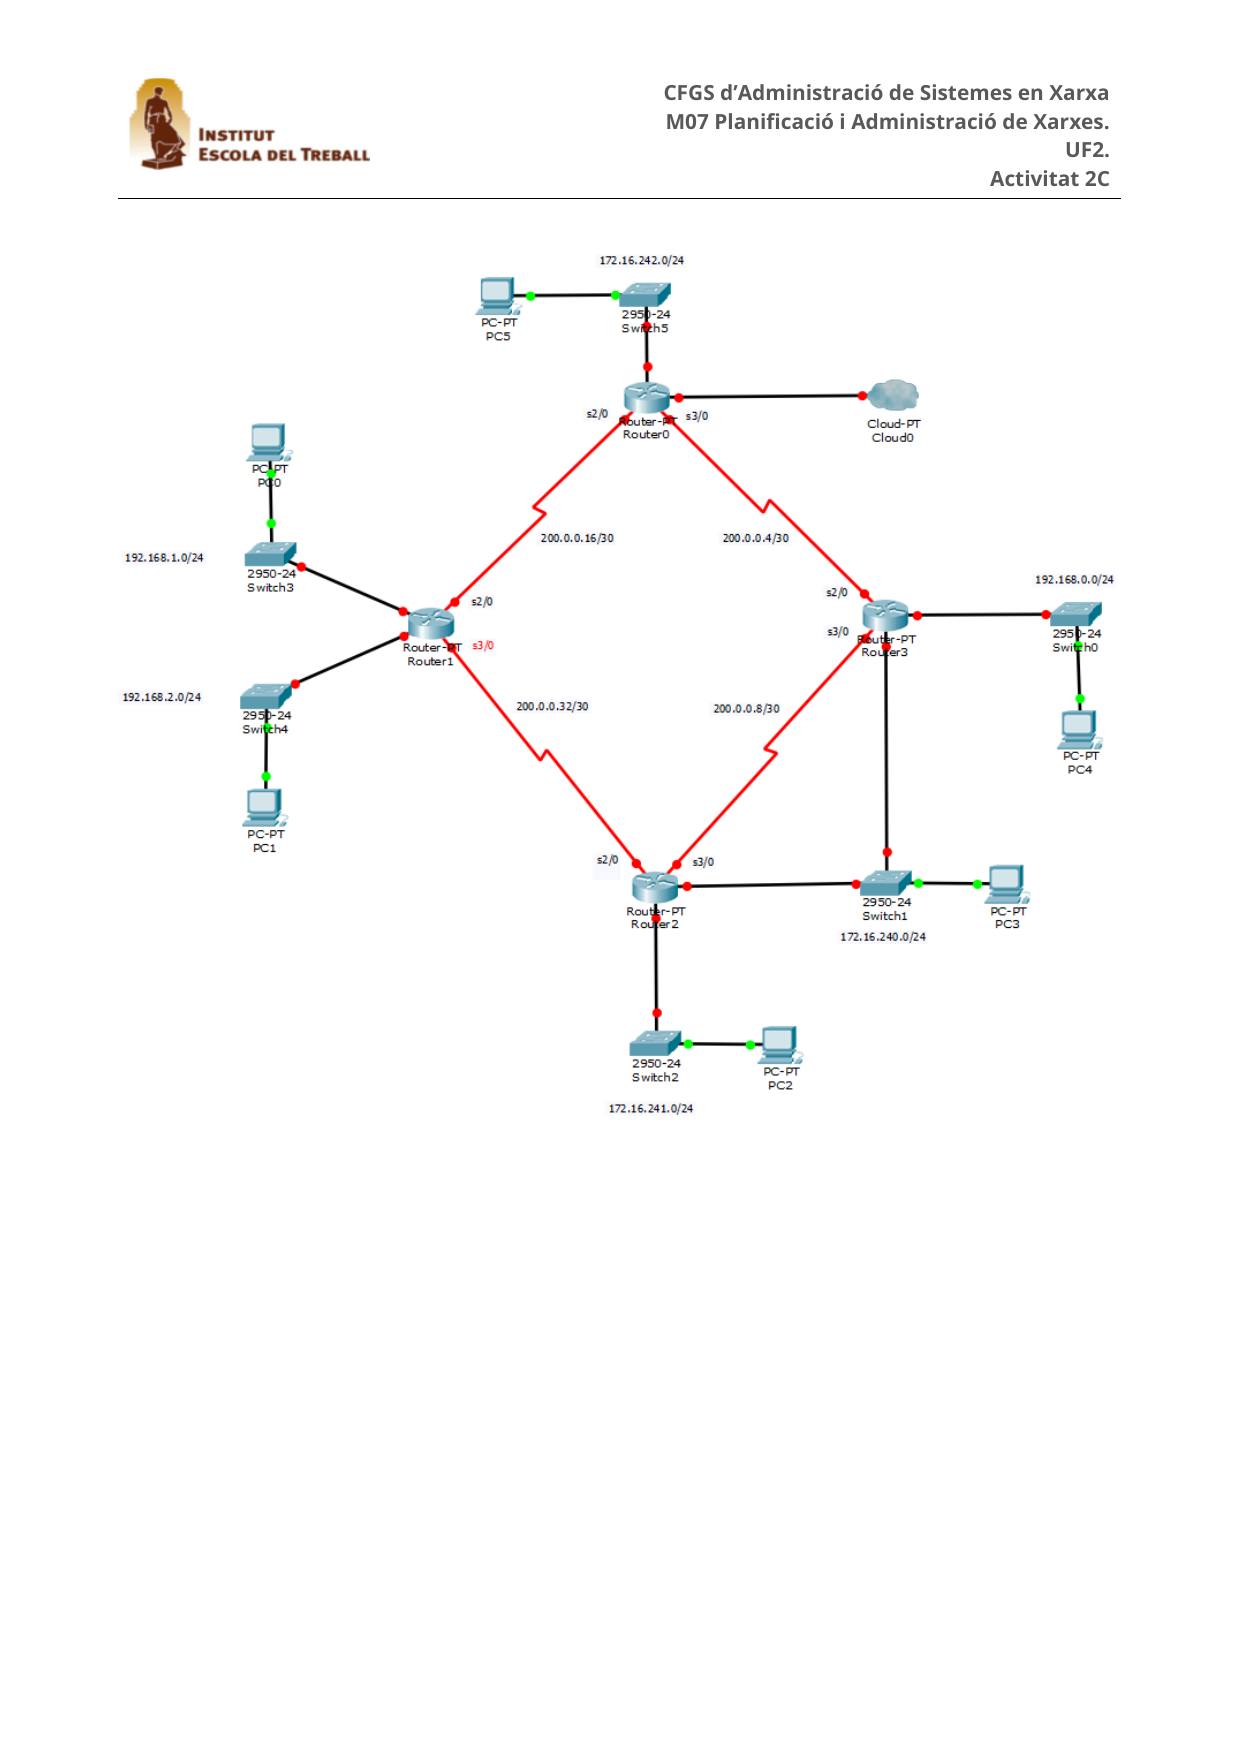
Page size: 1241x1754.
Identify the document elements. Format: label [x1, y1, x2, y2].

picture [129, 78, 370, 170]
picture [118, 254, 1117, 1116]
